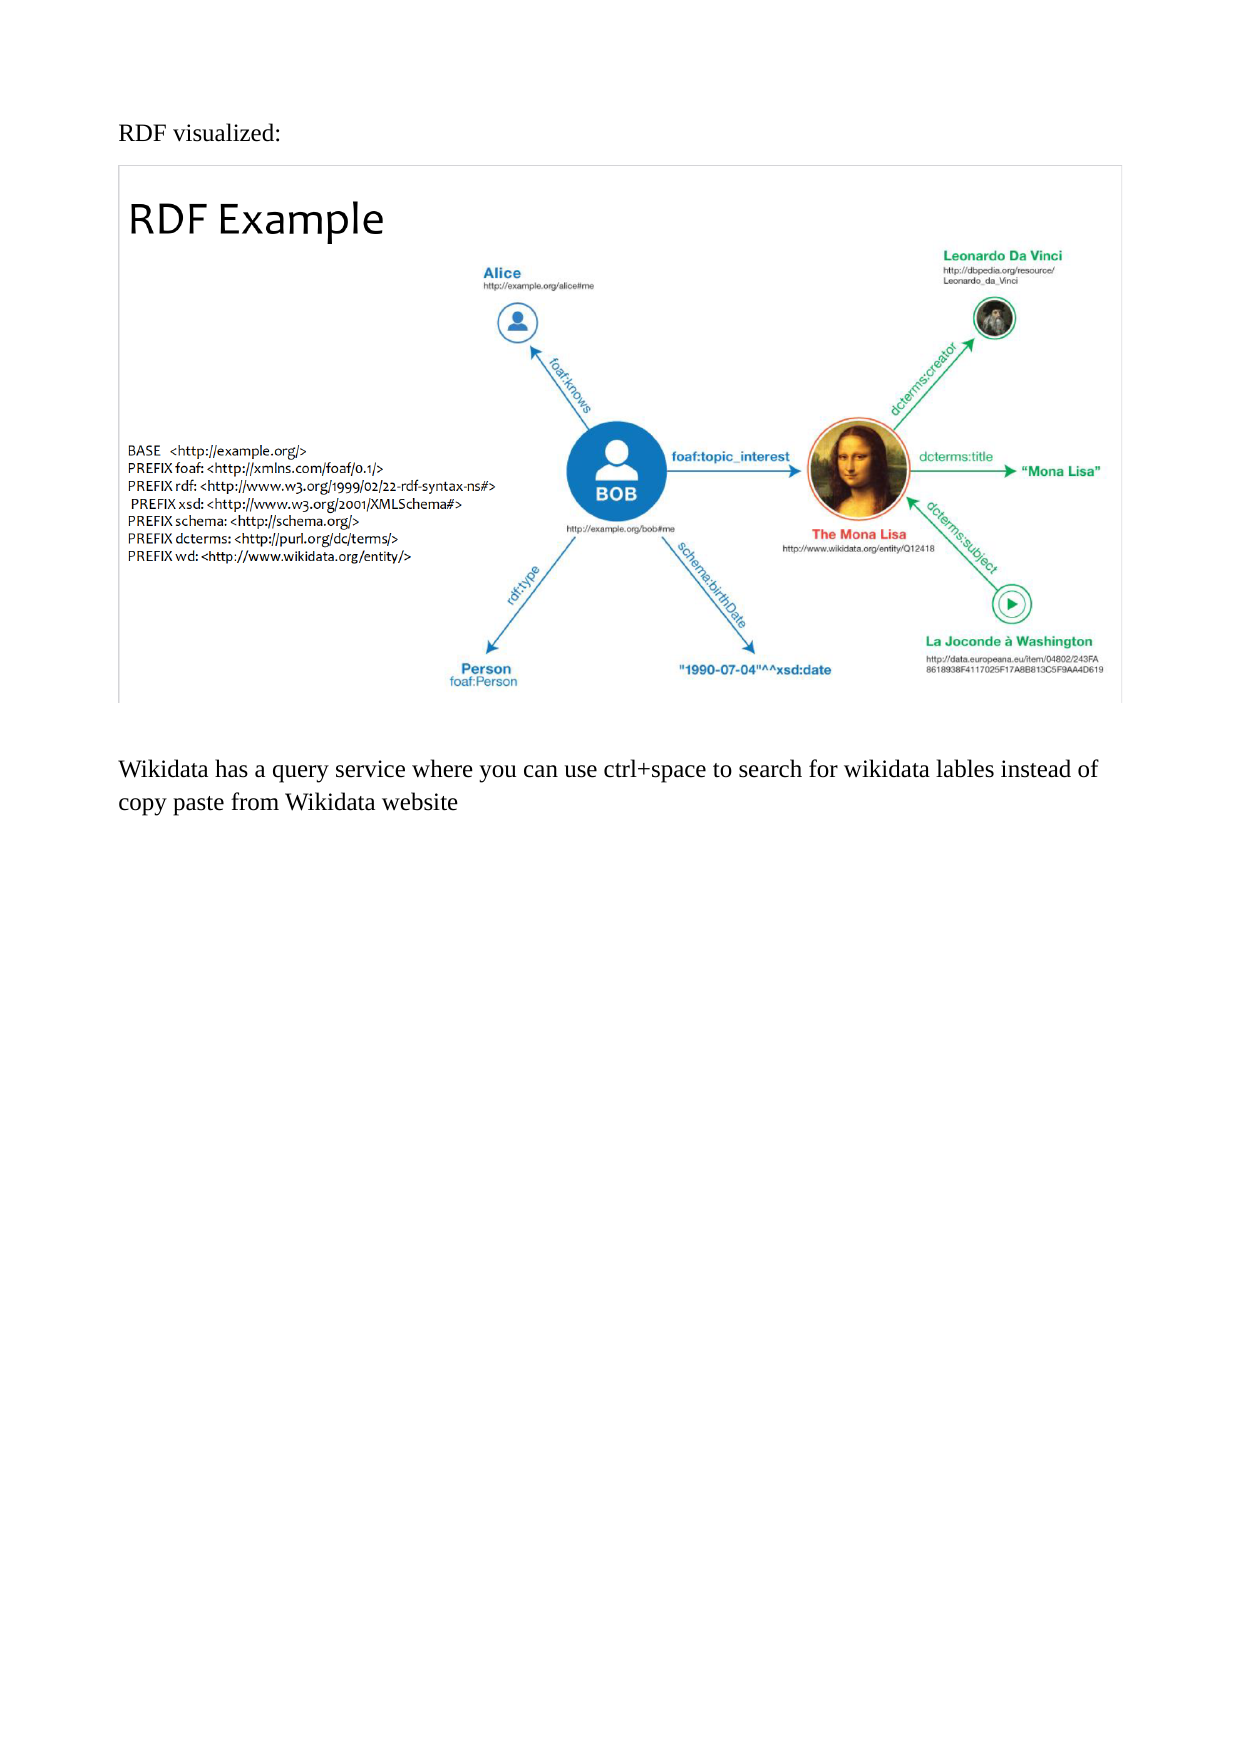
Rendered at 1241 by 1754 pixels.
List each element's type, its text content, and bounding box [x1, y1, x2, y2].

text Wikidata has a query service where you can use ctrl+space to search for wikidata lables instead of copy paste from Wikidata website [118, 754, 1122, 816]
picture [118, 165, 1123, 703]
text RDF visualized: [118, 118, 1122, 147]
